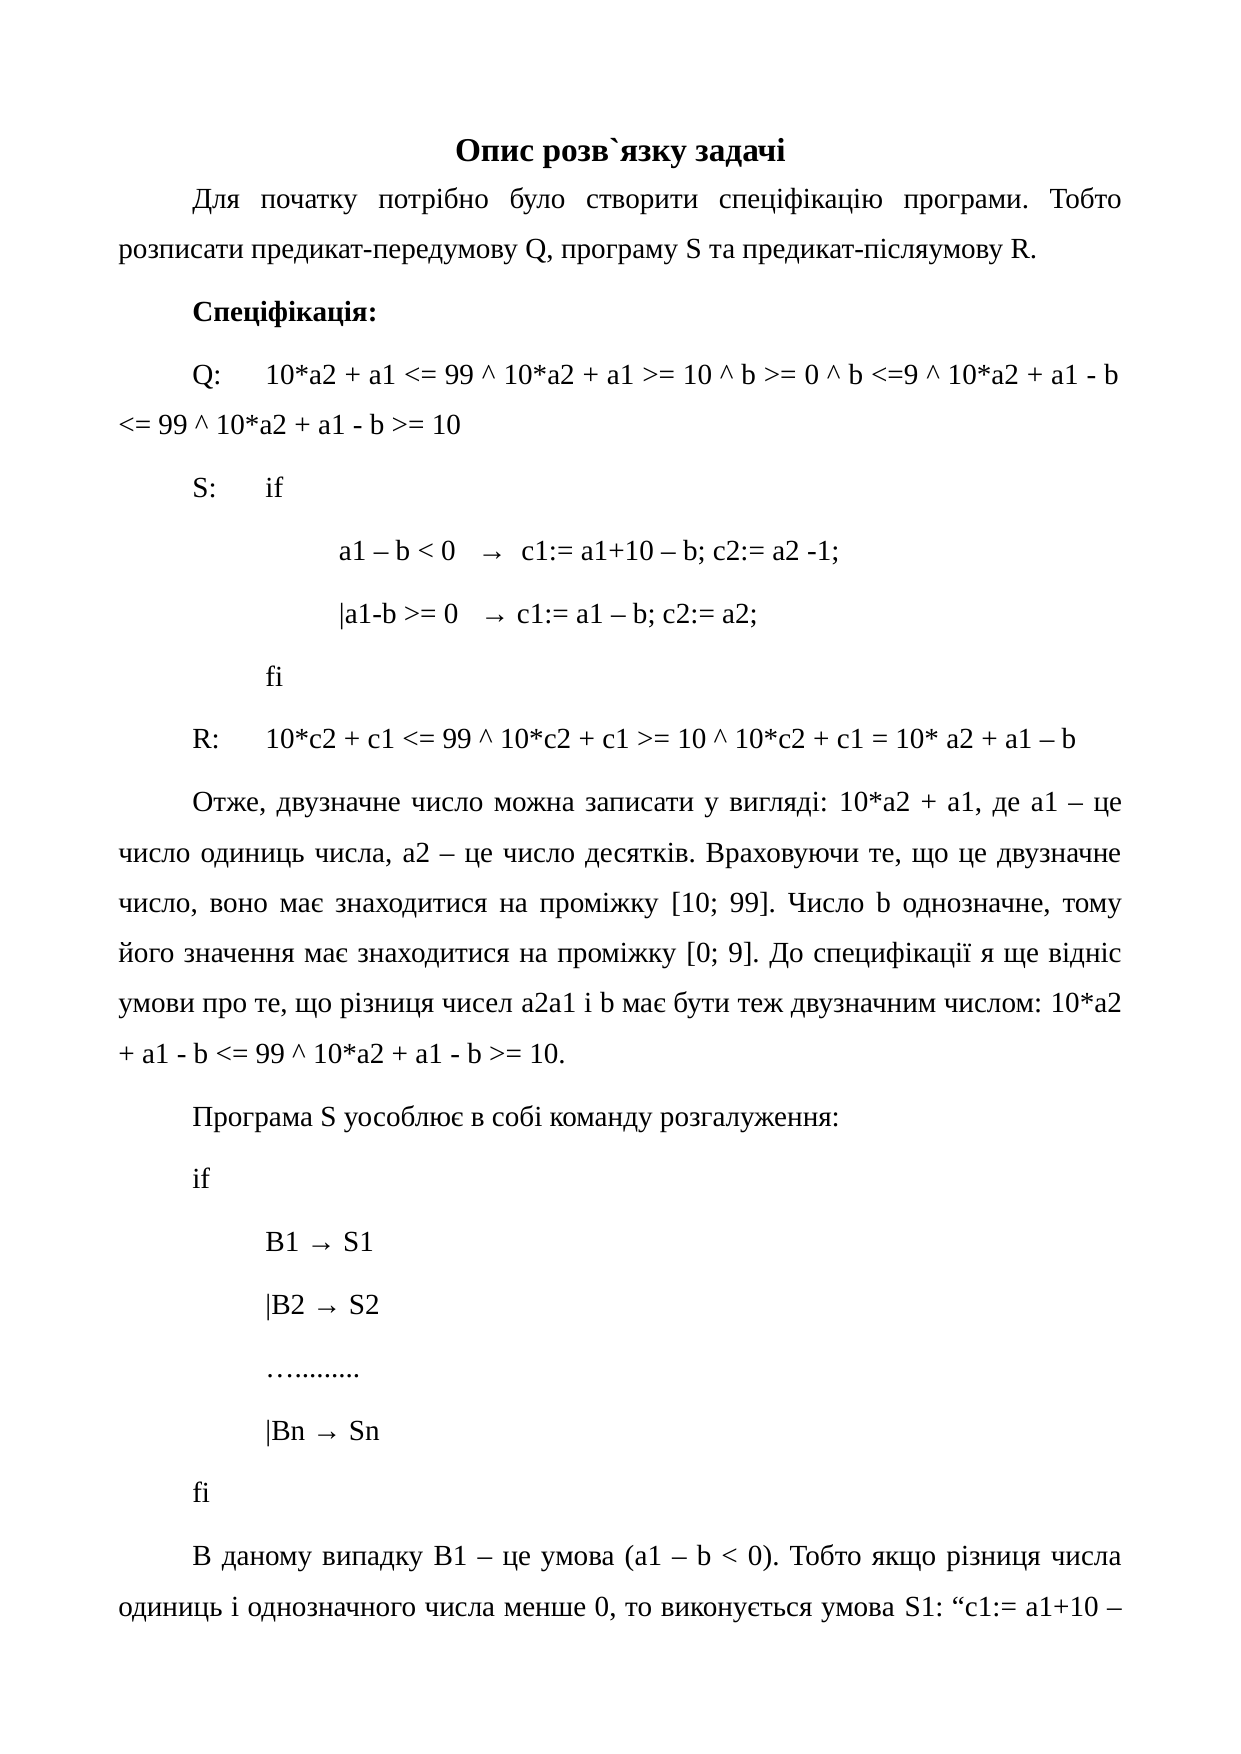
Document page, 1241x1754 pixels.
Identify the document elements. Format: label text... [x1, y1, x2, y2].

text a1 – b < 0 → c1:= a1+10 – b; c2:= a2 -1; [118, 533, 1122, 567]
text Для початку потрібно було створити спеціфікацію програми. Тобто розписати предикат-передумову Q, програму S та предикат-післяумову R. [118, 181, 1122, 265]
text Отже, двузначне число можна записати у вигляді: 10*a2 + a1, де a1 – це число одиниць числа, a2 – це число десятків. Враховуючи те, що це двузначне число, воно має знаходитися на проміжку [10; 99]. Число b однозначне, тому його значення має знаходитися на проміжку [0; 9]. До специфікації я ще відніс умови про те, що різниця чисел a2a1 і b має бути теж двузначним числом: 10*a2 + a1 - b <= 99 ^ 10*a2 + a1 - b >= 10. [118, 784, 1122, 1069]
text |B2 → S2 [118, 1287, 1122, 1321]
text Програма S уособлює в собі команду розгалуження: [118, 1099, 1122, 1132]
text if [118, 1162, 1122, 1195]
text R: 10*c2 + c1 <= 99 ^ 10*c2 + c1 >= 10 ^ 10*c2 + c1 = 10* a2 + a1 – b [118, 722, 1122, 755]
text В даному випадку B1 – це умова (a1 – b < 0). Тобто якщо різниця числа одиниць і однозначного числа менше 0, то виконується умова S1: “c1:= a1+10 – [118, 1538, 1122, 1622]
text |a1-b >= 0 → c1:= a1 – b; c2:= a2; [118, 596, 1122, 629]
text fi [118, 1476, 1122, 1509]
text |Bn → Sn [118, 1413, 1122, 1446]
subtitle Опис розв`язку задачі [118, 131, 1122, 169]
text S: if [118, 470, 1122, 504]
text Спеціфікація: [118, 294, 1122, 328]
text B1 → S1 [118, 1224, 1122, 1258]
text fi [118, 659, 1122, 692]
text …......... [118, 1350, 1122, 1383]
text Q: 10*a2 + a1 <= 99 ^ 10*a2 + a1 >= 10 ^ b >= 0 ^ b <=9 ^ 10*a2 + a1 - b <= 99 ^ 10*a2 + a1 - b >= 10 [118, 357, 1122, 441]
